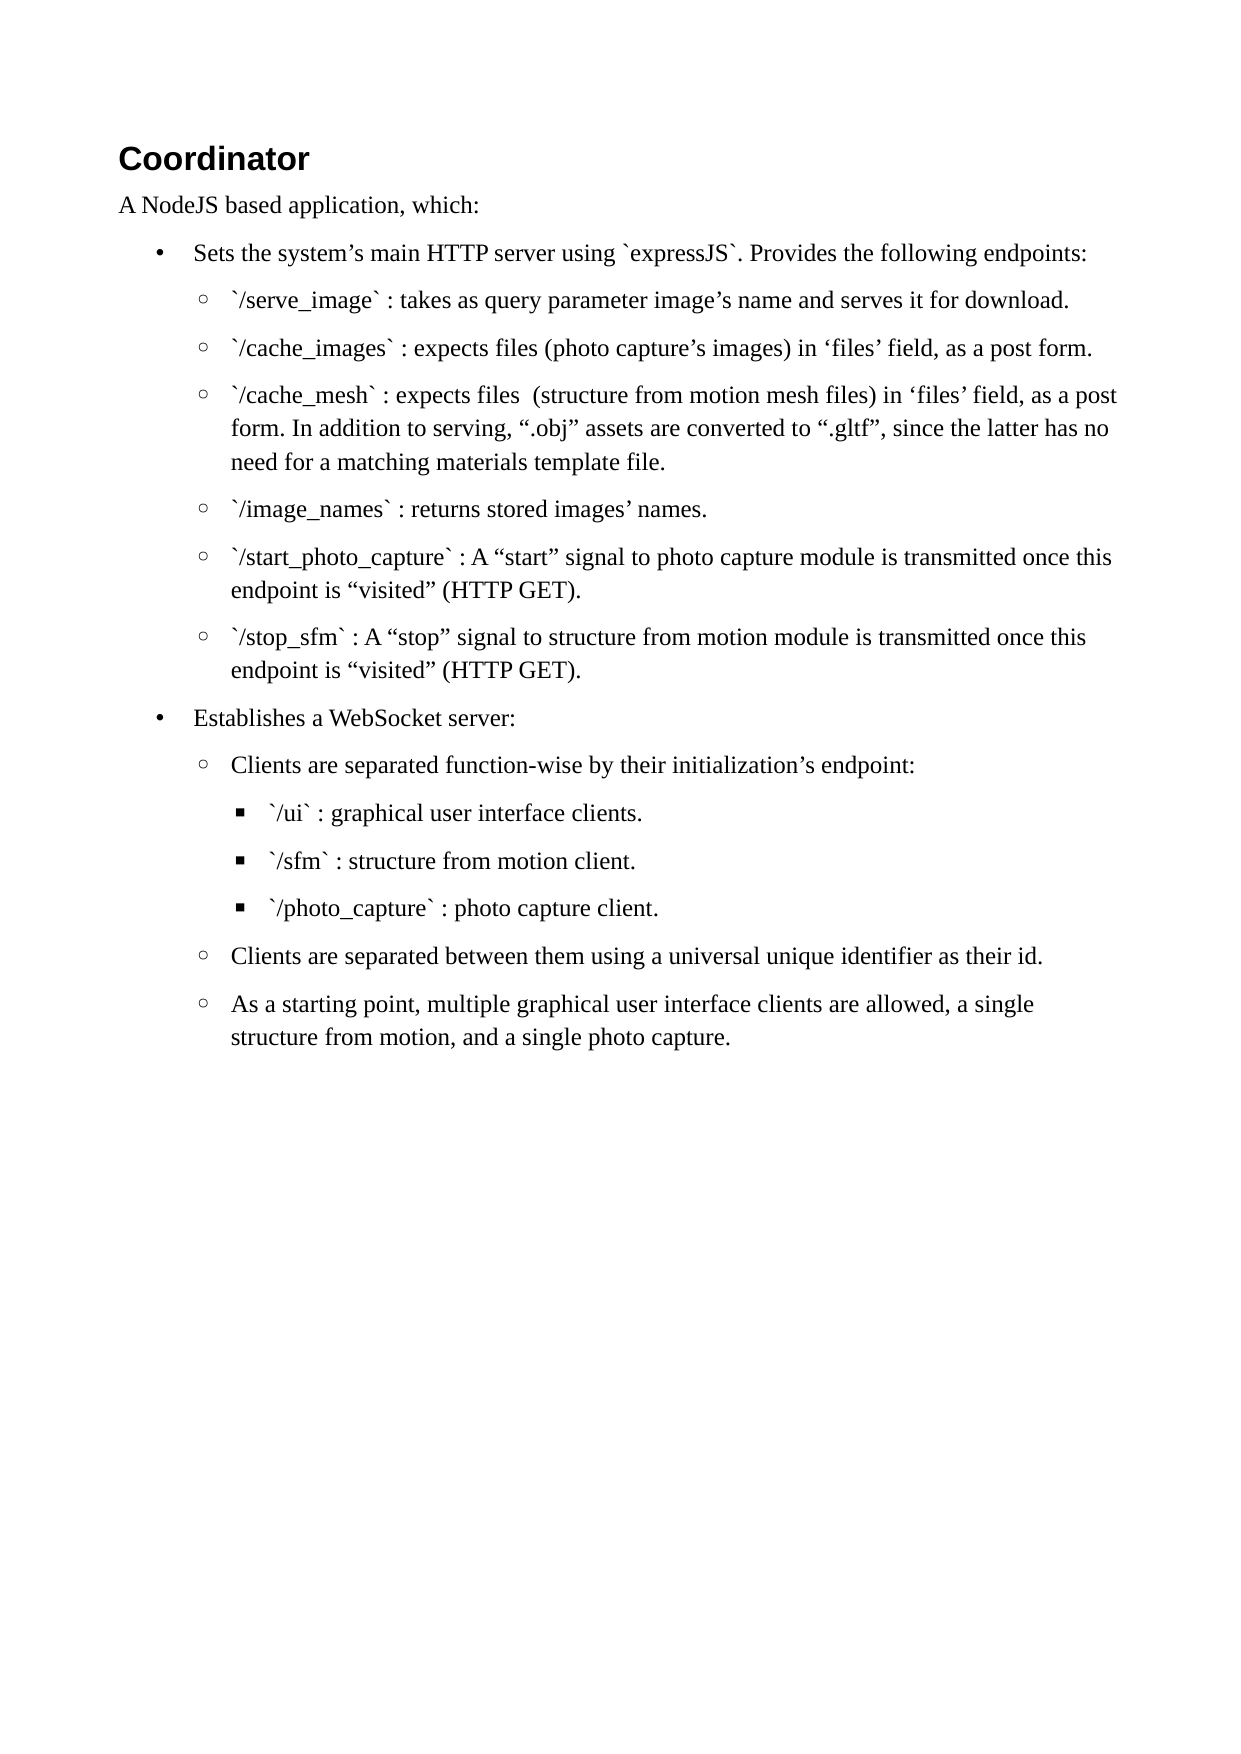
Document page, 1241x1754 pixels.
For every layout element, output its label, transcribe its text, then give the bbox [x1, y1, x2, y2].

list Establishes a WebSocket server: [156, 703, 1122, 732]
subtitle Coordinator [118, 139, 1122, 178]
list `/serve_image` : takes as query parameter image’s name and serves it for download. [193, 285, 1122, 314]
list `/sfm` : structure from motion client. [231, 846, 1122, 874]
list Clients are separated between them using a universal unique identifier as their id. [193, 941, 1122, 970]
list `/ui` : graphical user interface clients. [231, 798, 1122, 827]
list `/cache_mesh` : expects files (structure from motion mesh files) in ‘files’ field, as a post form. In addition to serving, “.obj” assets are converted to “.gltf”, since the latter has no need for a matching materials template file. [193, 381, 1122, 475]
list Clients are separated function-wise by their initialization’s endpoint: [193, 751, 1122, 779]
list `/start_photo_capture` : A “start” signal to photo capture module is transmitted once this endpoint is “visited” (HTTP GET). [193, 542, 1122, 603]
text A NodeJS based application, which: [118, 190, 1122, 219]
list Sets the system’s main HTTP server using `expressJS`. Provides the following endpoints: [156, 238, 1122, 266]
list As a starting point, multiple graphical user interface clients are allowed, a single structure from motion, and a single photo capture. [193, 989, 1122, 1050]
list `/photo_capture` : photo capture client. [231, 893, 1122, 922]
list `/image_names` : returns stored images’ names. [193, 494, 1122, 523]
list `/cache_images` : expects files (photo capture’s images) in ‘files’ field, as a post form. [193, 333, 1122, 362]
list `/stop_sfm` : A “stop” signal to structure from motion module is transmitted once this endpoint is “visited” (HTTP GET). [193, 622, 1122, 684]
